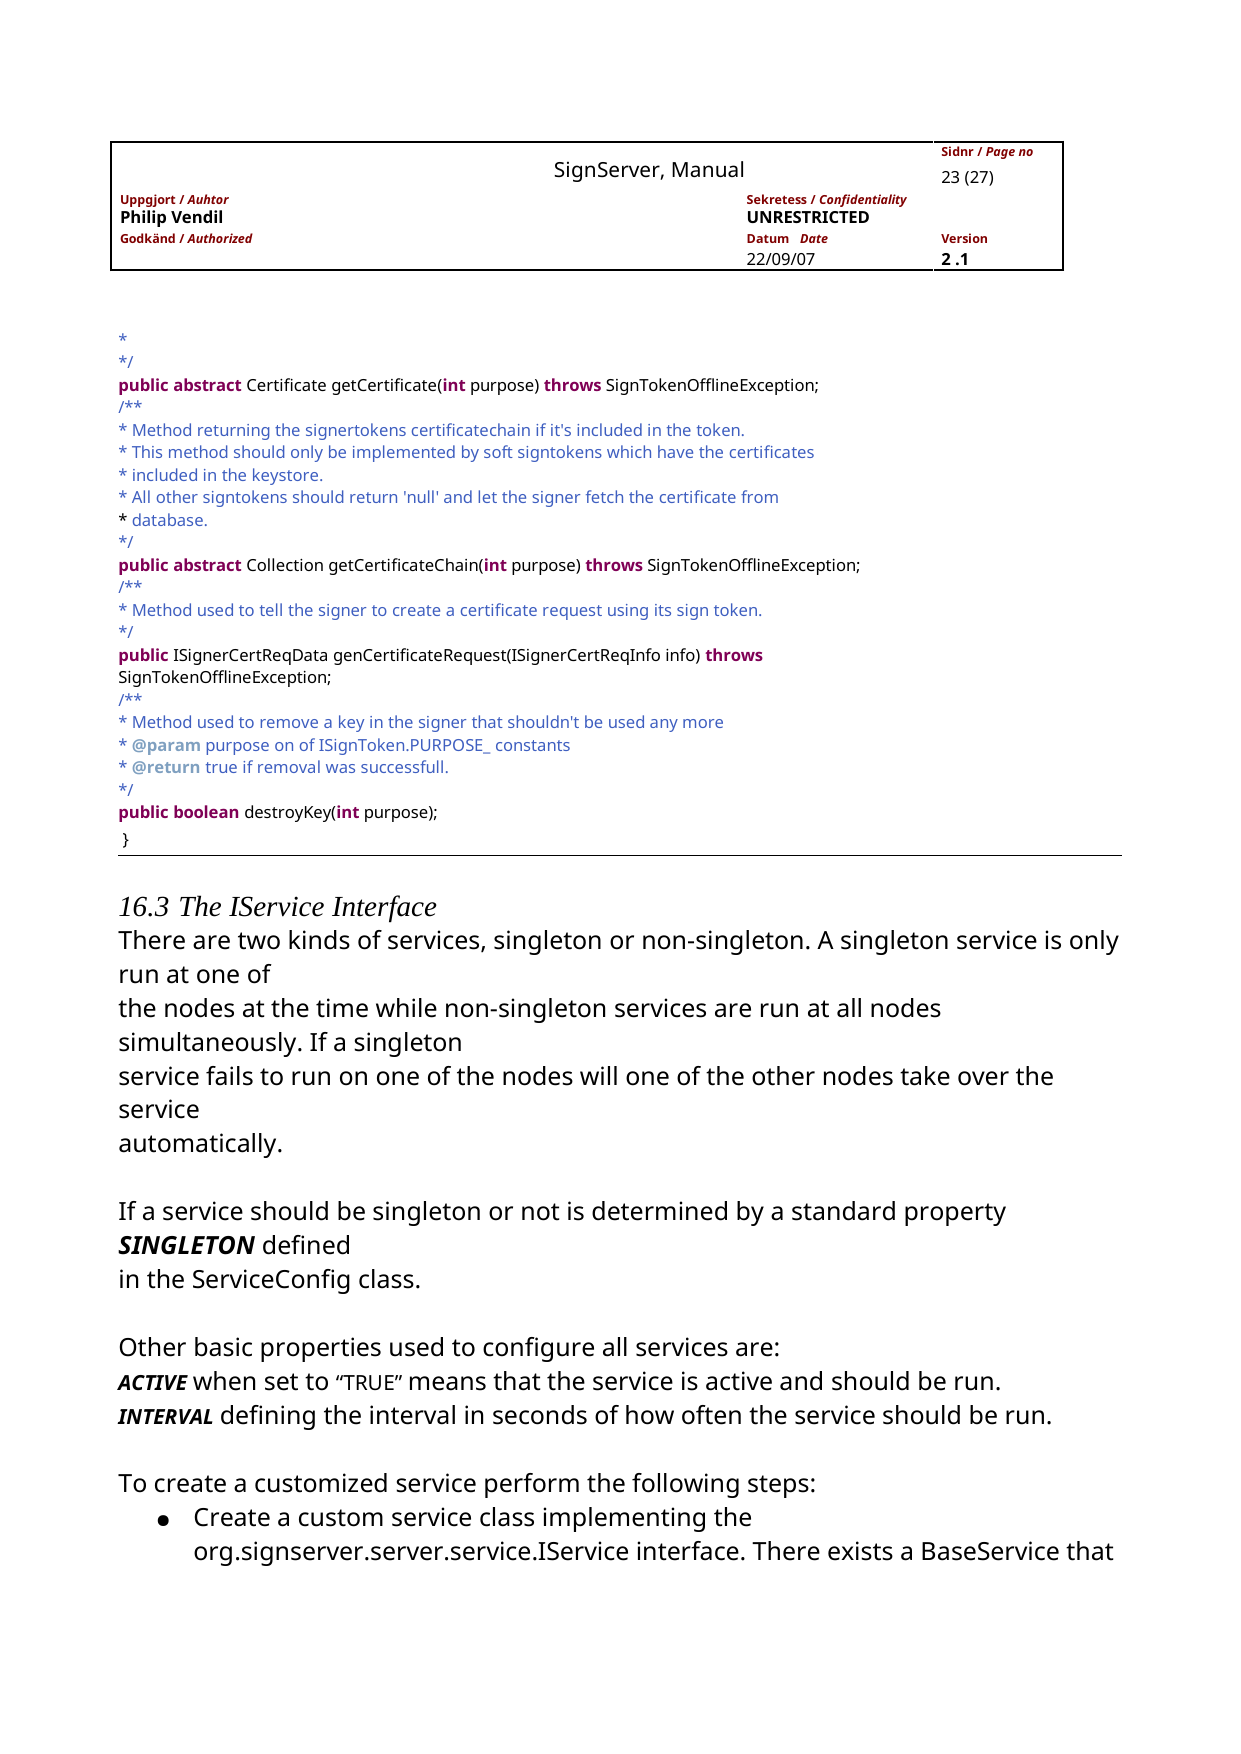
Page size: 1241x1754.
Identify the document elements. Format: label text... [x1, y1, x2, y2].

text in the ServiceConfig class. [118, 1262, 1122, 1296]
text public abstract Collection getCertificateChain(int purpose) throws SignTokenOfflineException; [118, 554, 1122, 576]
subtitle The IService Interface [118, 890, 1122, 923]
text INTERVAL defining the interval in seconds of how often the service should be run. [118, 1398, 1122, 1432]
text To create a customized service perform the following steps: [118, 1466, 1122, 1500]
text * Method returning the signertokens certificatechain if it's included in the token. [118, 419, 1122, 441]
list Create a custom service class implementing the org.signserver.server.service.IService interface. There exists a BaseService that [156, 1500, 1122, 1568]
text */ [118, 779, 1122, 801]
text If a service should be singleton or not is determined by a standard property SINGLETON defined [118, 1194, 1122, 1262]
text * Method used to remove a key in the signer that shouldn't be used any more [118, 711, 1122, 734]
text public boolean destroyKey(int purpose); [118, 801, 1122, 824]
text SignTokenOfflineException; [118, 666, 1122, 689]
text automatically. [118, 1126, 1122, 1160]
text */ [118, 531, 1122, 554]
text * database. [118, 509, 1122, 531]
text public ISignerCertReqData genCertificateRequest(ISignerCertReqInfo info) throws [118, 644, 1122, 666]
text Other basic properties used to configure all services are: [118, 1330, 1122, 1364]
text } [118, 824, 1122, 855]
text * Method used to tell the signer to create a certificate request using its sign token. [118, 599, 1122, 621]
text * All other signtokens should return 'null' and let the signer fetch the certificate from [118, 486, 1122, 509]
text ACTIVE when set to “TRUE” means that the service is active and should be run. [118, 1364, 1122, 1398]
text * This method should only be implemented by soft signtokens which have the certificates [118, 441, 1122, 464]
text There are two kinds of services, singleton or non-singleton. A singleton service is only run at one of [118, 923, 1122, 991]
text * @return true if removal was successfull. [118, 756, 1122, 779]
text service fails to run on one of the nodes will one of the other nodes take over the service [118, 1058, 1122, 1126]
text /** [118, 396, 1122, 419]
text */ [118, 621, 1122, 644]
text * @param purpose on of ISignToken.PURPOSE_ constants [118, 734, 1122, 756]
text */ [118, 351, 1122, 374]
text /** [118, 576, 1122, 599]
text * [118, 329, 1122, 351]
text * included in the keystore. [118, 464, 1122, 486]
text public abstract Certificate getCertificate(int purpose) throws SignTokenOfflineException; [118, 374, 1122, 396]
text /** [118, 689, 1122, 711]
text the nodes at the time while non-singleton services are run at all nodes simultaneously. If a singleton [118, 991, 1122, 1058]
